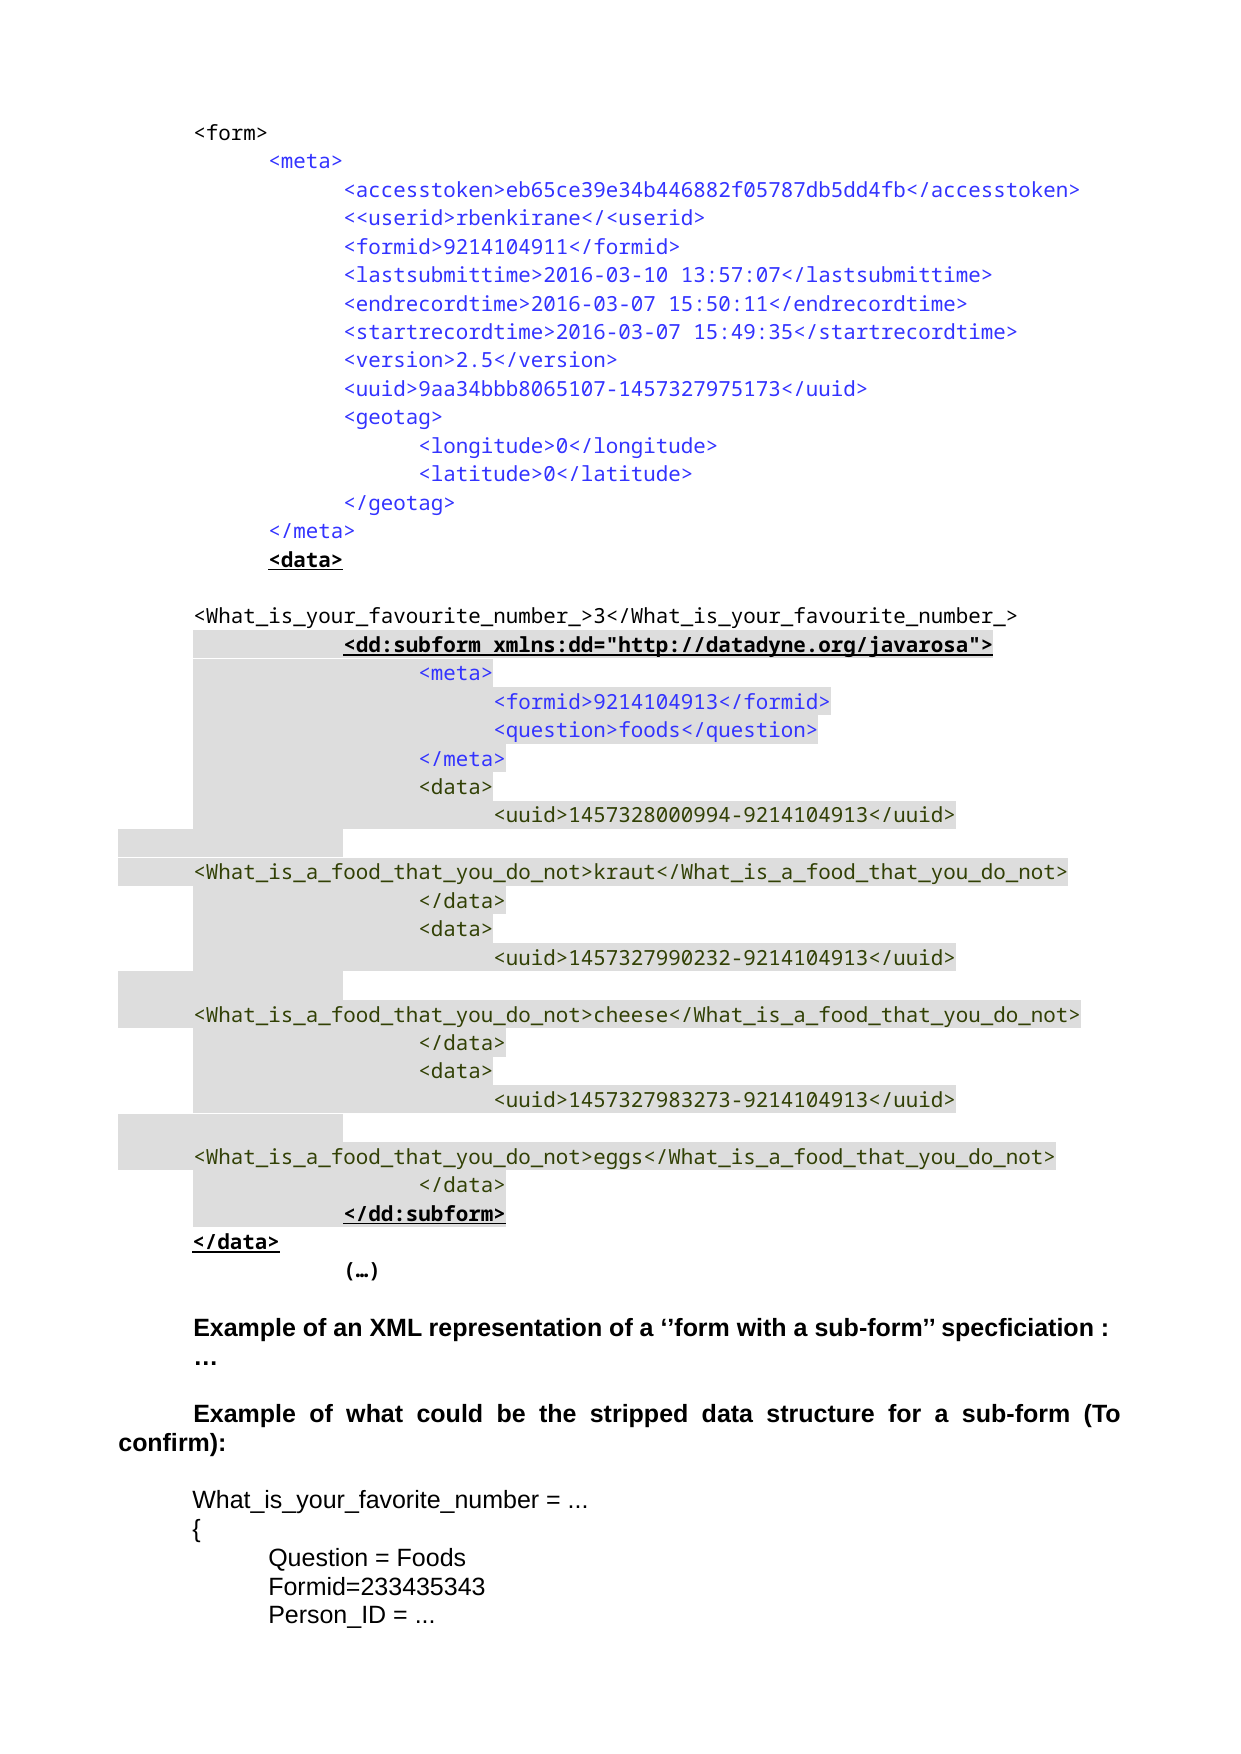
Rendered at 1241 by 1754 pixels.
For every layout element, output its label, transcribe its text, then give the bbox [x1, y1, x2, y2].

text <data> [118, 545, 1122, 573]
text (…) [118, 1256, 1122, 1284]
text Person_ID = ... [118, 1600, 1122, 1629]
text <What_is_a_food_that_you_do_not>eggs</What_is_a_food_that_you_do_not> [118, 1113, 1122, 1170]
text </geotag> [118, 488, 1122, 516]
text </data> [118, 1170, 1122, 1199]
text <question>foods</question> [118, 715, 1122, 744]
text </data> [118, 1028, 1122, 1057]
text <data> [118, 772, 1122, 801]
text <What_is_your_favourite_number_>3</What_is_your_favourite_number_> [118, 573, 1122, 630]
text … [118, 1342, 1122, 1370]
text </data> [118, 886, 1122, 914]
text <uuid>9aa34bbb8065107-1457327975173</uuid> [118, 374, 1122, 402]
text <form> [118, 118, 1122, 147]
text Example of an XML representation of a ‘’form with a sub-form’’ specficiation : [118, 1313, 1122, 1342]
text <formid>9214104913</formid> [118, 687, 1122, 715]
text <lastsubmittime>2016-03-10 13:57:07</lastsubmittime> [118, 260, 1122, 289]
text <meta> [118, 147, 1122, 175]
text { [118, 1514, 1122, 1543]
text <<userid>rbenkirane</<userid> [118, 203, 1122, 232]
text <What_is_a_food_that_you_do_not>cheese</What_is_a_food_that_you_do_not> [118, 971, 1122, 1028]
text <data> [118, 1057, 1122, 1085]
text <data> [118, 914, 1122, 943]
text <formid>9214104911</formid> [118, 232, 1122, 260]
text What_is_your_favorite_number = ... [118, 1485, 1122, 1514]
text </meta> [118, 744, 1122, 772]
text <longitude>0</longitude> [118, 431, 1122, 459]
text <accesstoken>eb65ce39e34b446882f05787db5dd4fb</accesstoken> [118, 175, 1122, 203]
text <startrecordtime>2016-03-07 15:49:35</startrecordtime> [118, 317, 1122, 346]
text <uuid>1457328000994-9214104913</uuid> [118, 801, 1122, 829]
text <dd:subform xmlns:dd="http://datadyne.org/javarosa"> [118, 630, 1122, 658]
text </data> [118, 1227, 1122, 1256]
text <meta> [118, 658, 1122, 687]
text <uuid>1457327983273-9214104913</uuid> [118, 1085, 1122, 1113]
text </meta> [118, 516, 1122, 545]
text Formid=233435343 [118, 1572, 1122, 1600]
text <latitude>0</latitude> [118, 459, 1122, 488]
text <endrecordtime>2016-03-07 15:50:11</endrecordtime> [118, 289, 1122, 317]
text </dd:subform> [118, 1199, 1122, 1227]
text <geotag> [118, 402, 1122, 431]
text <What_is_a_food_that_you_do_not>kraut</What_is_a_food_that_you_do_not> [118, 829, 1122, 886]
text <version>2.5</version> [118, 346, 1122, 374]
text Example of what could be the stripped data structure for a sub-form (To confirm): [118, 1399, 1122, 1457]
text Question = Foods [118, 1543, 1122, 1572]
text <uuid>1457327990232-9214104913</uuid> [118, 943, 1122, 971]
